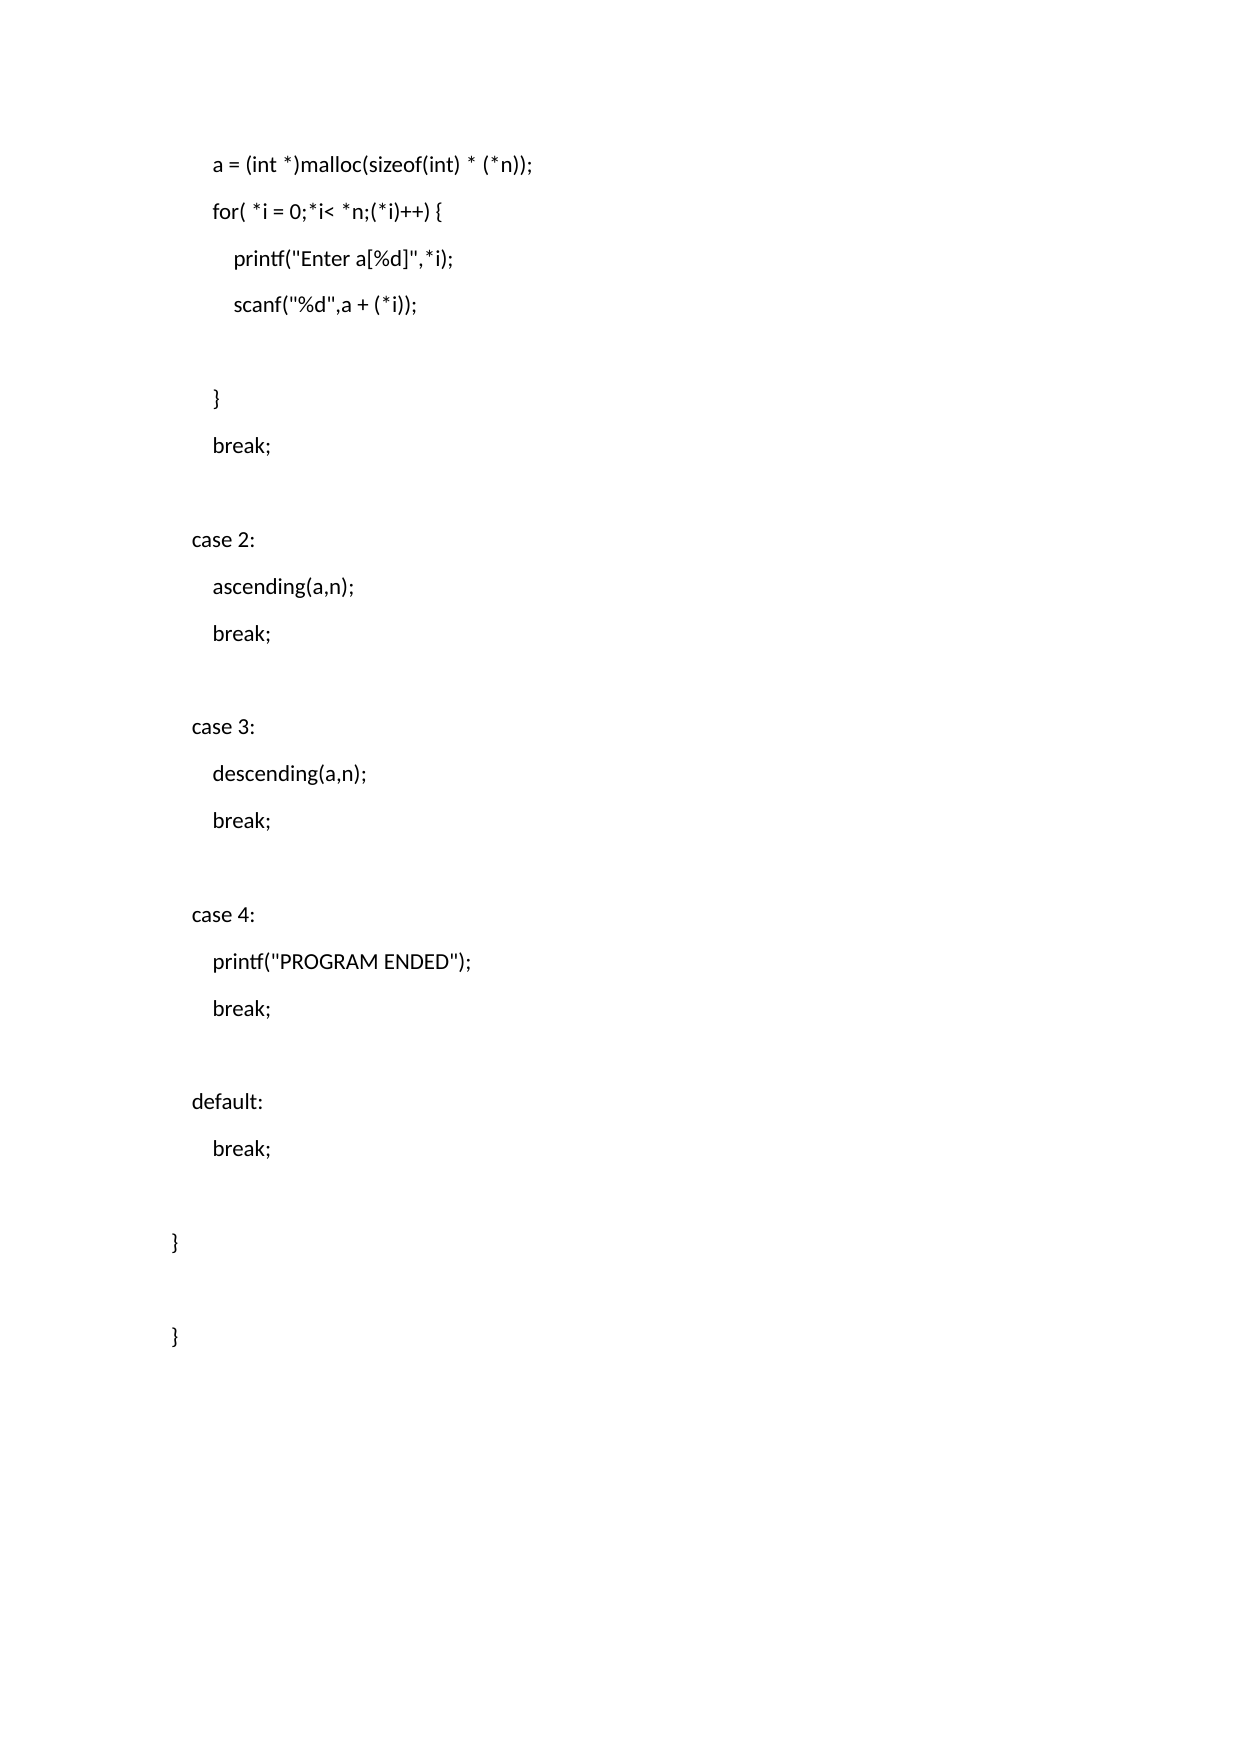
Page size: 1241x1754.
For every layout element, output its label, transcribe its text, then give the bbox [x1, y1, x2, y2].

text break; [150, 619, 1090, 647]
text for( *i = 0;*i< *n;(*i)++) { [150, 197, 1090, 225]
text break; [150, 994, 1090, 1022]
text a = (int *)malloc(sizeof(int) * (*n)); [150, 150, 1090, 178]
text case 4: [150, 900, 1090, 928]
text ascending(a,n); [150, 572, 1090, 600]
text } [150, 1228, 1090, 1256]
text printf("PROGRAM ENDED"); [150, 947, 1090, 975]
text case 3: [150, 712, 1090, 741]
text case 2: [150, 525, 1090, 553]
text default: [150, 1087, 1090, 1116]
text } [150, 1322, 1090, 1350]
text printf("Enter a[%d]",*i); [150, 244, 1090, 272]
text descending(a,n); [150, 759, 1090, 787]
text break; [150, 806, 1090, 834]
text scanf("%d",a + (*i)); [150, 291, 1090, 319]
text break; [150, 1134, 1090, 1162]
text } [150, 384, 1090, 412]
text break; [150, 431, 1090, 459]
